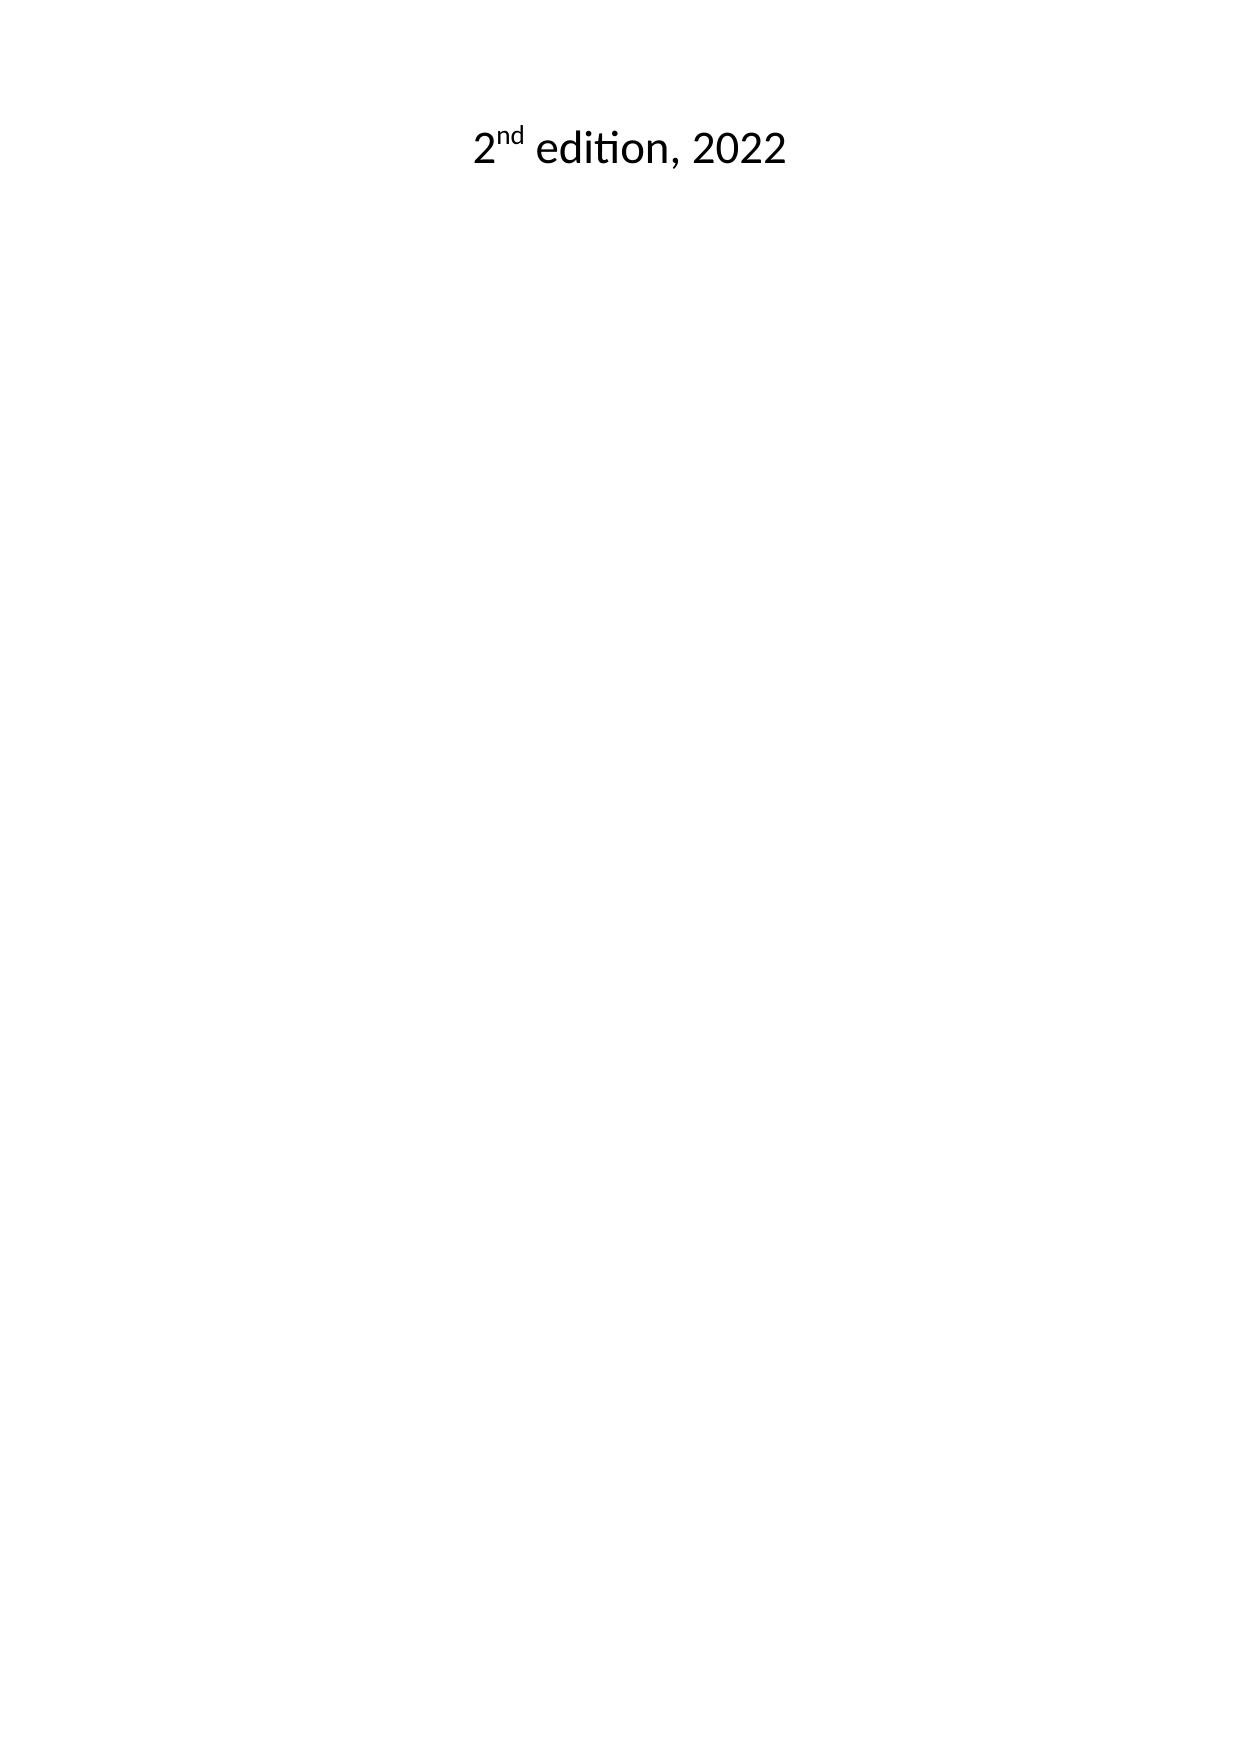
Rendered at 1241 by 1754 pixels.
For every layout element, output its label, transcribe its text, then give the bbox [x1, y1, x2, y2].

text 2nd edition, 2022 [62, 118, 1197, 175]
